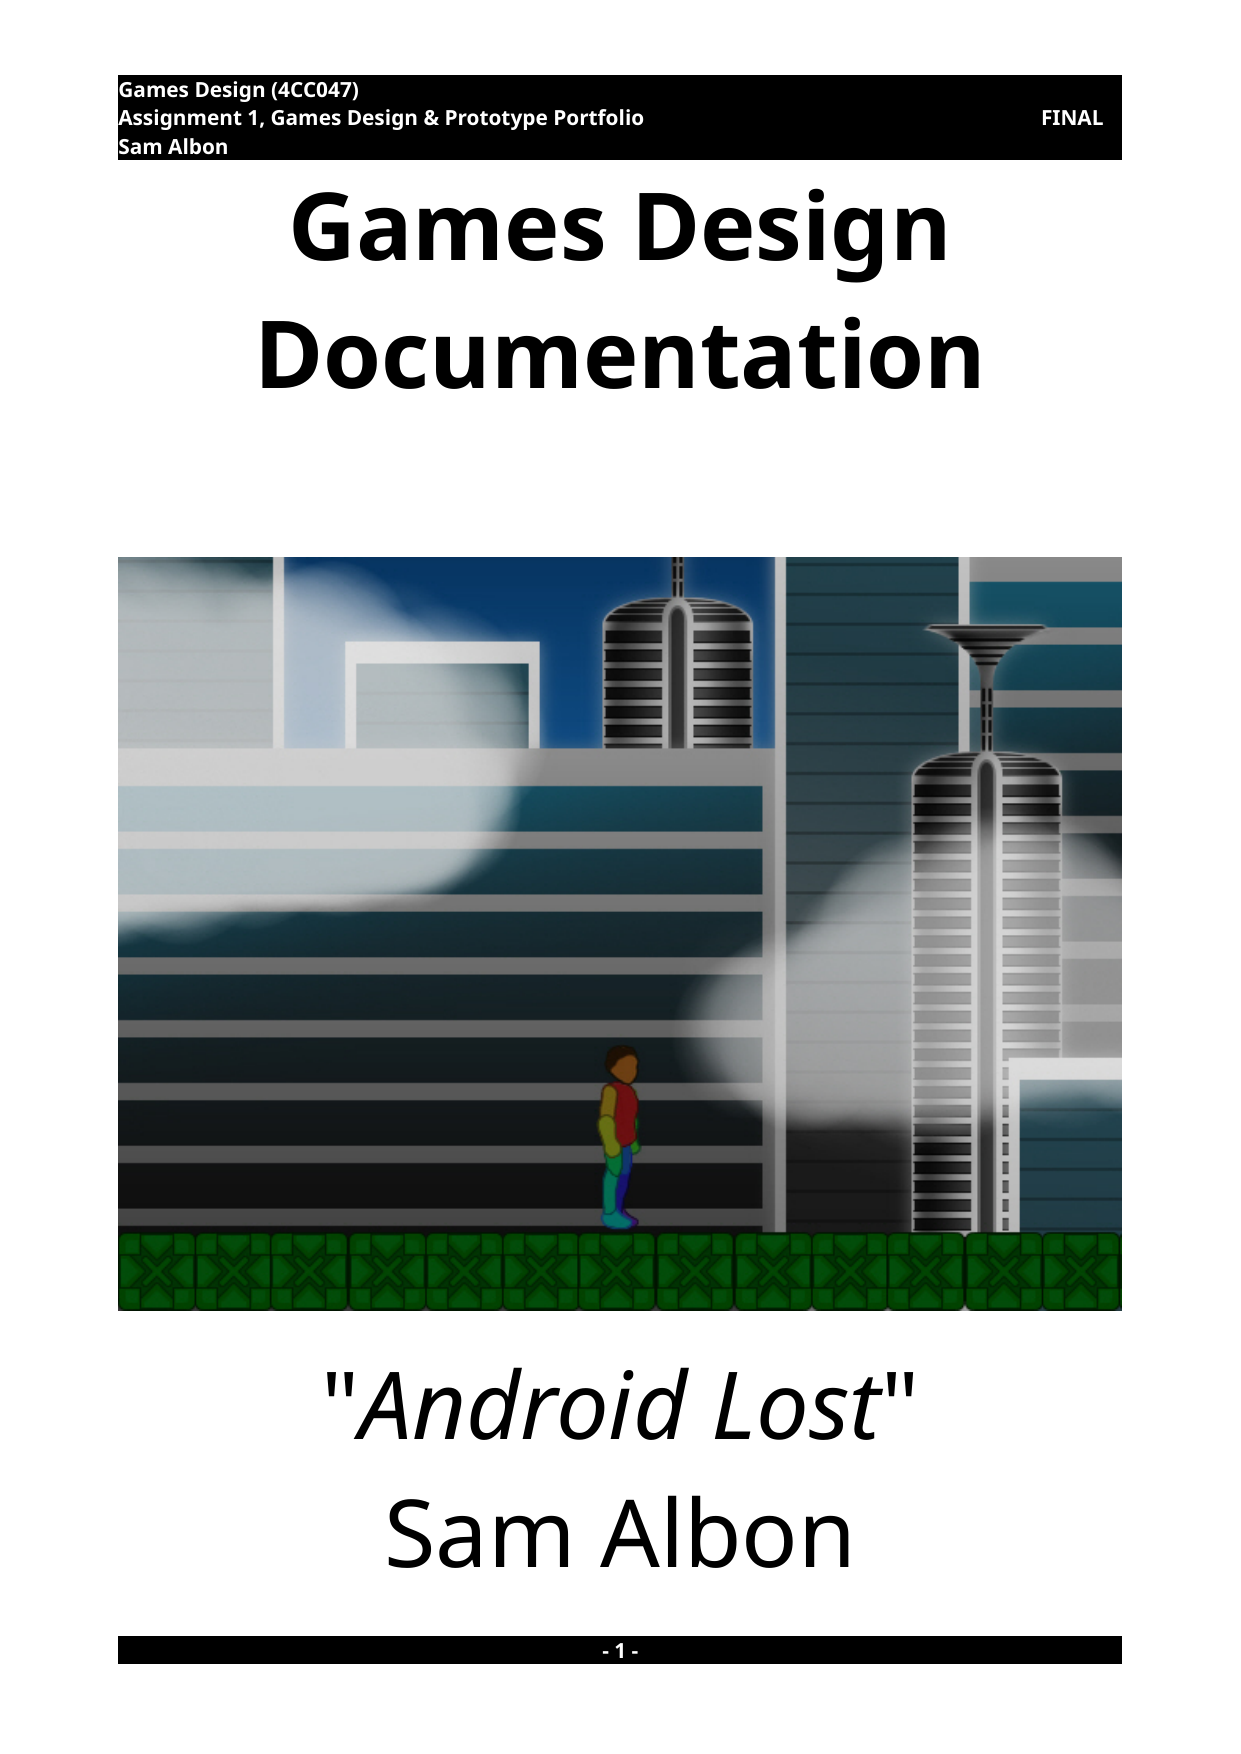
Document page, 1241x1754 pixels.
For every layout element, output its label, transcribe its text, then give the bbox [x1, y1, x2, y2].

picture [118, 557, 1122, 1311]
text "Android Lost" [118, 1339, 1122, 1467]
text Games Design Documentation [118, 160, 1122, 416]
text Sam Albon [118, 1467, 1122, 1594]
